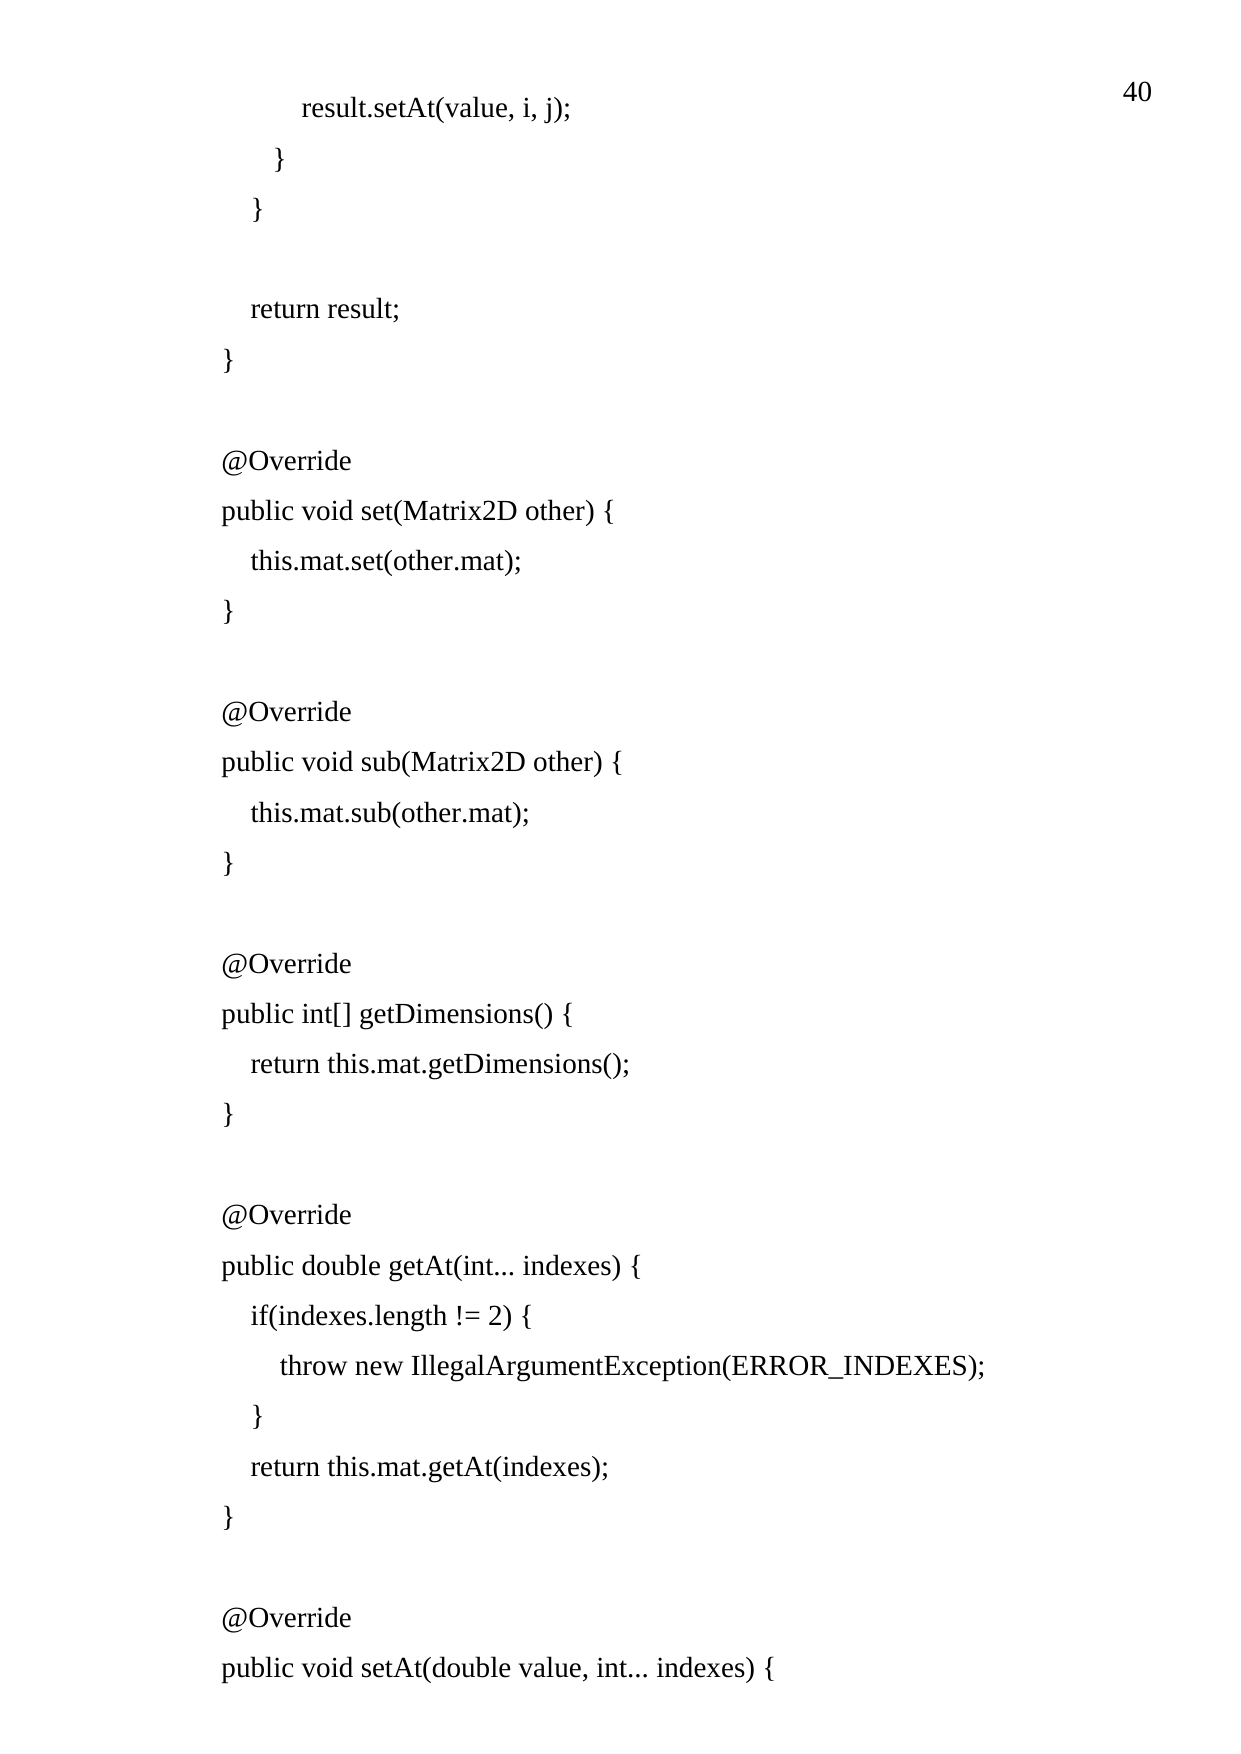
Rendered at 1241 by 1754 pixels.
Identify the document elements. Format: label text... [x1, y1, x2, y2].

text @Override [118, 1600, 1122, 1633]
text return result; [118, 292, 1122, 325]
text } [118, 191, 1122, 224]
text } [118, 141, 1122, 174]
text } [118, 1499, 1122, 1533]
text @Override [118, 946, 1122, 979]
text @Override [118, 694, 1122, 728]
text throw new IllegalArgumentException(ERROR_INDEXES); [118, 1348, 1122, 1382]
text } [118, 845, 1122, 879]
text public int[] getDimensions() { [118, 996, 1122, 1029]
text public double getAt(int... indexes) { [118, 1248, 1122, 1281]
text } [118, 1097, 1122, 1130]
text @Override [118, 1197, 1122, 1231]
text this.mat.sub(other.mat); [118, 795, 1122, 828]
text public void setAt(double value, int... indexes) { [118, 1650, 1122, 1684]
text return this.mat.getAt(indexes); [118, 1449, 1122, 1482]
text public void set(Matrix2D other) { [118, 493, 1122, 526]
text result.setAt(value, i, j); [118, 90, 1122, 124]
text } [118, 342, 1122, 376]
text } [118, 593, 1122, 627]
text @Override [118, 443, 1122, 476]
text this.mat.set(other.mat); [118, 543, 1122, 577]
text return this.mat.getDimensions(); [118, 1046, 1122, 1080]
text if(indexes.length != 2) { [118, 1298, 1122, 1331]
text } [118, 1398, 1122, 1432]
text public void sub(Matrix2D other) { [118, 744, 1122, 778]
